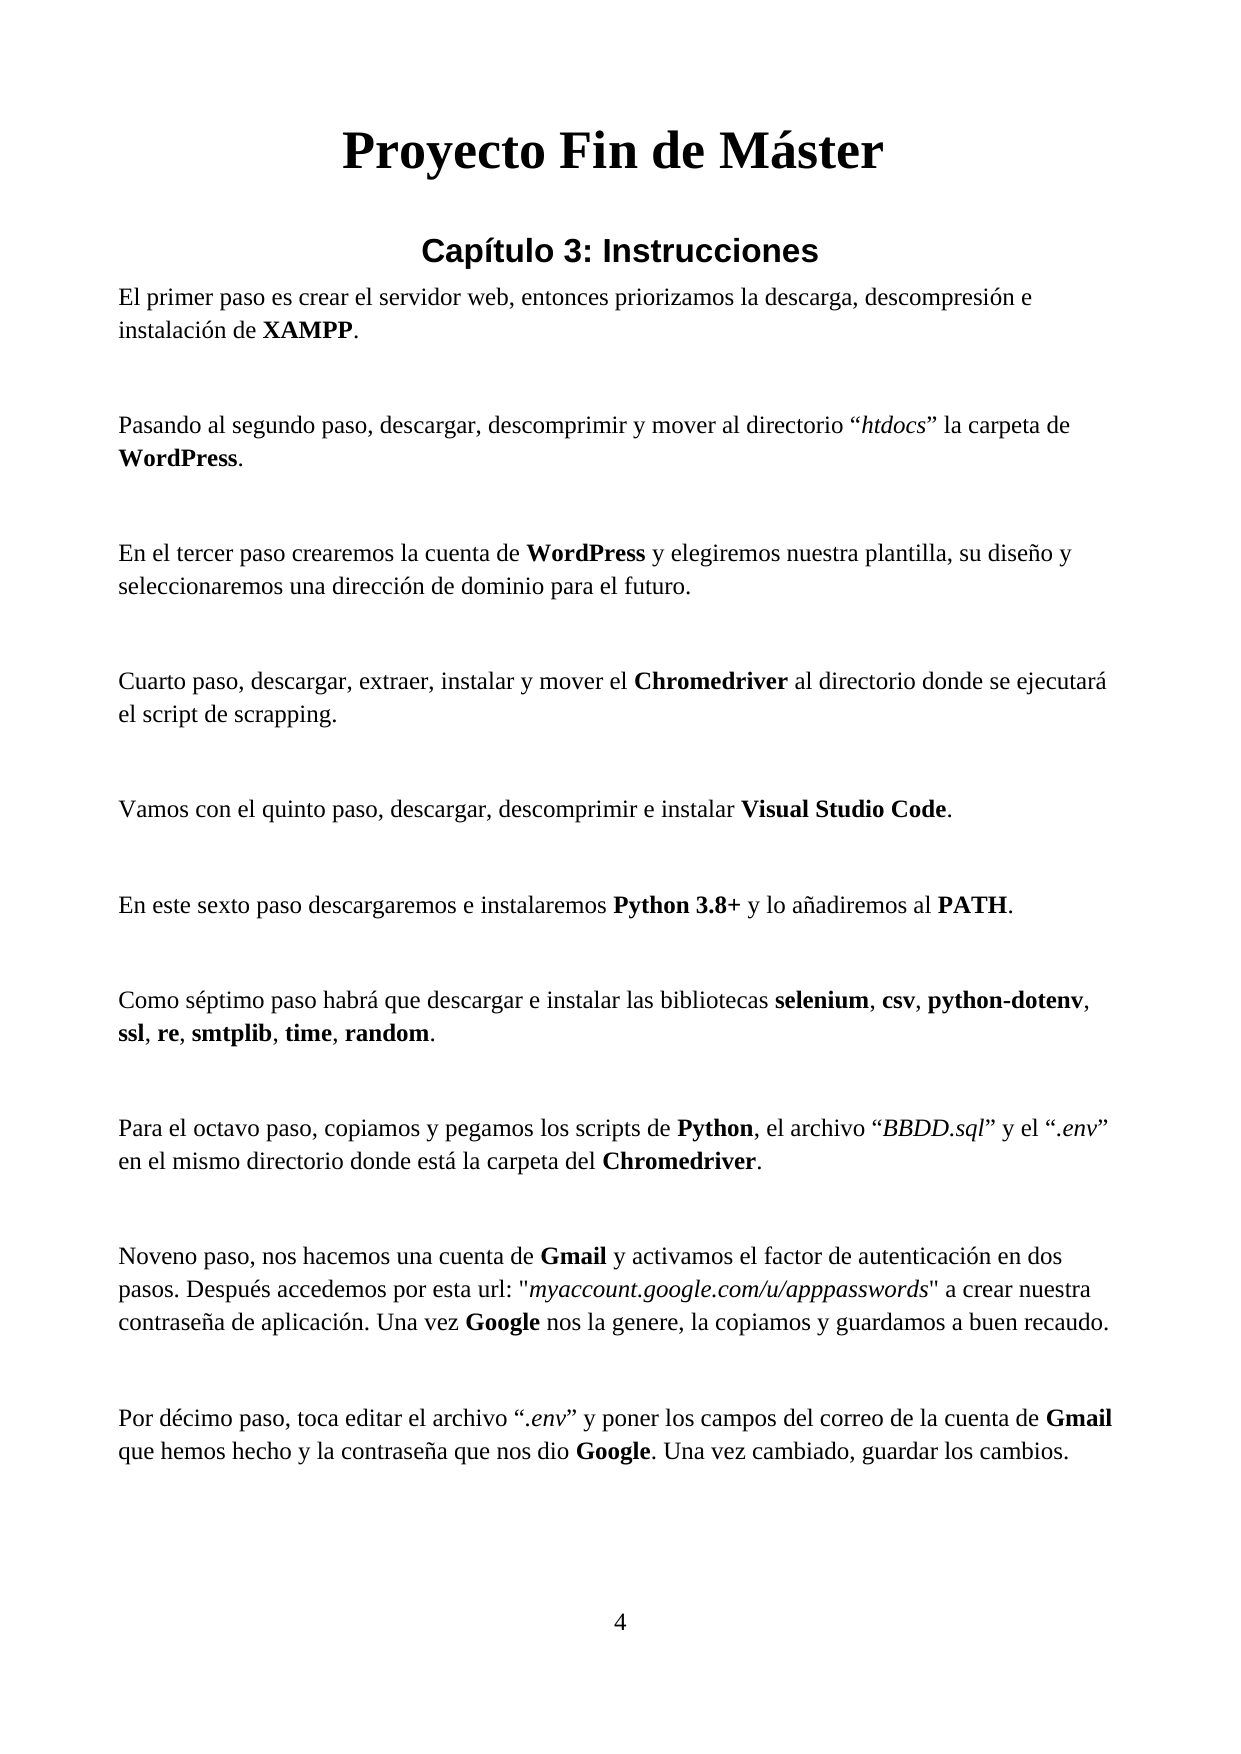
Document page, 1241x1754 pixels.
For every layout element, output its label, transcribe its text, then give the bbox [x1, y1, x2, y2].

text En este sexto paso descargaremos e instalaremos Python 3.8+ y lo añadiremos al PATH. [118, 890, 1122, 918]
subtitle Capítulo 3: Instrucciones [118, 231, 1122, 269]
text Noveno paso, nos hacemos una cuenta de Gmail y activamos el factor de autenticación en dos pasos. Después accedemos por esta url: "myaccount.google.com/u/apppasswords" a crear nuestra contraseña de aplicación. Una vez Google nos la genere, la copiamos y guardamos a buen recaudo. [118, 1241, 1122, 1336]
text Para el octavo paso, copiamos y pegamos los scripts de Python, el archivo “BBDD.sql” y el “.env” en el mismo directorio donde está la carpeta del Chromedriver. [118, 1113, 1122, 1175]
text Vamos con el quinto paso, descargar, descomprimir e instalar Visual Studio Code. [118, 794, 1122, 823]
text Por décimo paso, toca editar el archivo “.env” y poner los campos del correo de la cuenta de Gmail que hemos hecho y la contraseña que nos dio Google. Una vez cambiado, guardar los cambios. [118, 1403, 1122, 1464]
text Como séptimo paso habrá que descargar e instalar las bibliotecas selenium, csv, python-dotenv, ssl, re, smtplib, time, random. [118, 985, 1122, 1047]
text En el tercer paso crearemos la cuenta de WordPress y elegiremos nuestra plantilla, su diseño y seleccionaremos una dirección de dominio para el futuro. [118, 538, 1122, 600]
text Pasando al segundo paso, descargar, descomprimir y mover al directorio “htdocs” la carpeta de WordPress. [118, 410, 1122, 472]
text El primer paso es crear el servidor web, entonces priorizamos la descarga, descompresión e instalación de XAMPP. [118, 282, 1122, 343]
text Cuarto paso, descargar, extraer, instalar y mover el Chromedriver al directorio donde se ejecutará el script de scrapping. [118, 666, 1122, 728]
